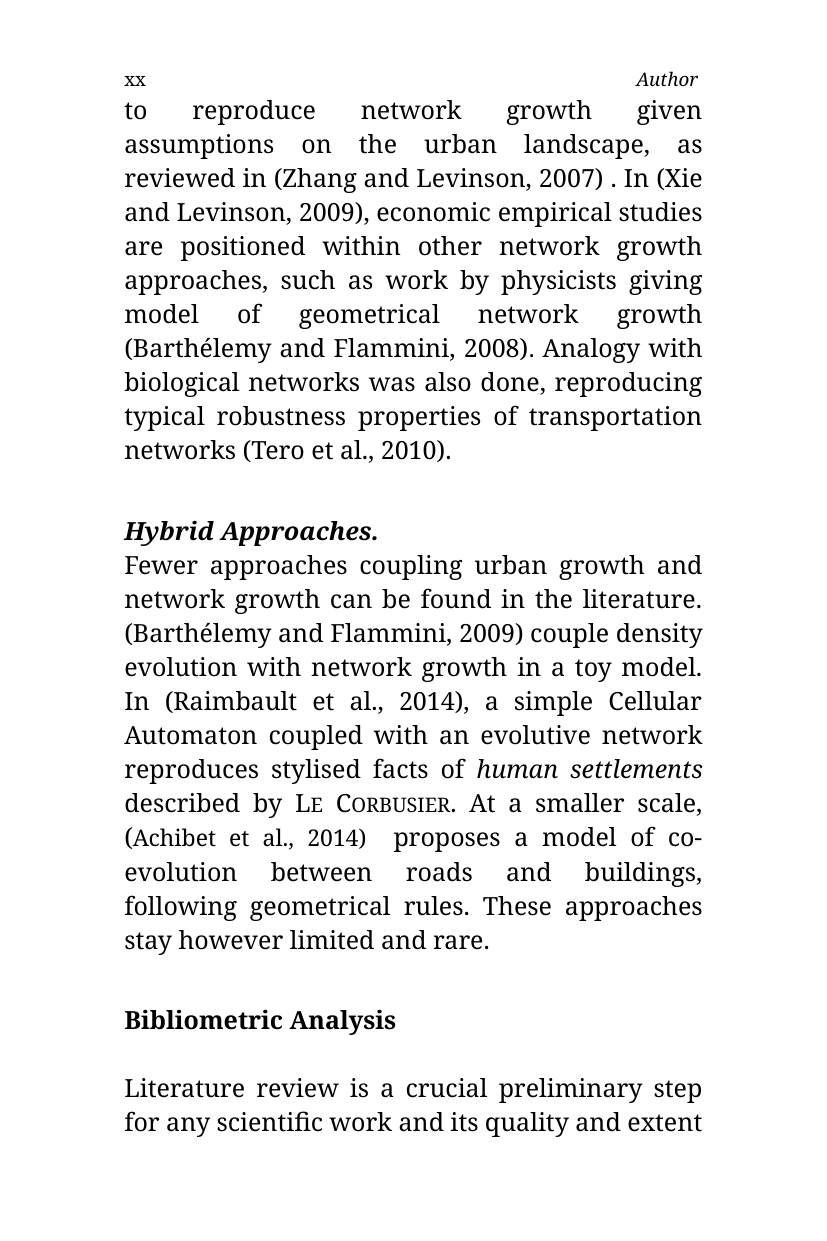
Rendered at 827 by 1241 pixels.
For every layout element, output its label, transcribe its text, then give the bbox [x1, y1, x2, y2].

text Fewer approaches coupling urban growth and network growth can be found in the literature. (Barthélemy and Flammini, 2009) couple density evolution with network growth in a toy model. In (Raimbault et al., 2014), a simple Cellular Automaton coupled with an evolutive network reproduces stylised facts of human settlements described by Le Corbusier. At a smaller scale, (Achibet et al., 2014) proposes a model of co-evolution between roads and buildings, following geometrical rules. These approaches stay however limited and rare. [124, 548, 703, 956]
text Bibliometric Analysis [124, 1003, 703, 1037]
text to reproduce network growth given assumptions on the urban landscape, as reviewed in (Zhang and Levinson, 2007) . In (Xie and Levinson, 2009), economic empirical studies are positioned within other network growth approaches, such as work by physicists giving model of geometrical network growth (Barthélemy and Flammini, 2008). Analogy with biological networks was also done, reproducing typical robustness properties of transportation networks (Tero et al., 2010). [124, 92, 703, 467]
text Literature review is a crucial preliminary step for any scientific work and its quality and extent [124, 1071, 703, 1139]
text Hybrid Approaches. [124, 513, 703, 548]
